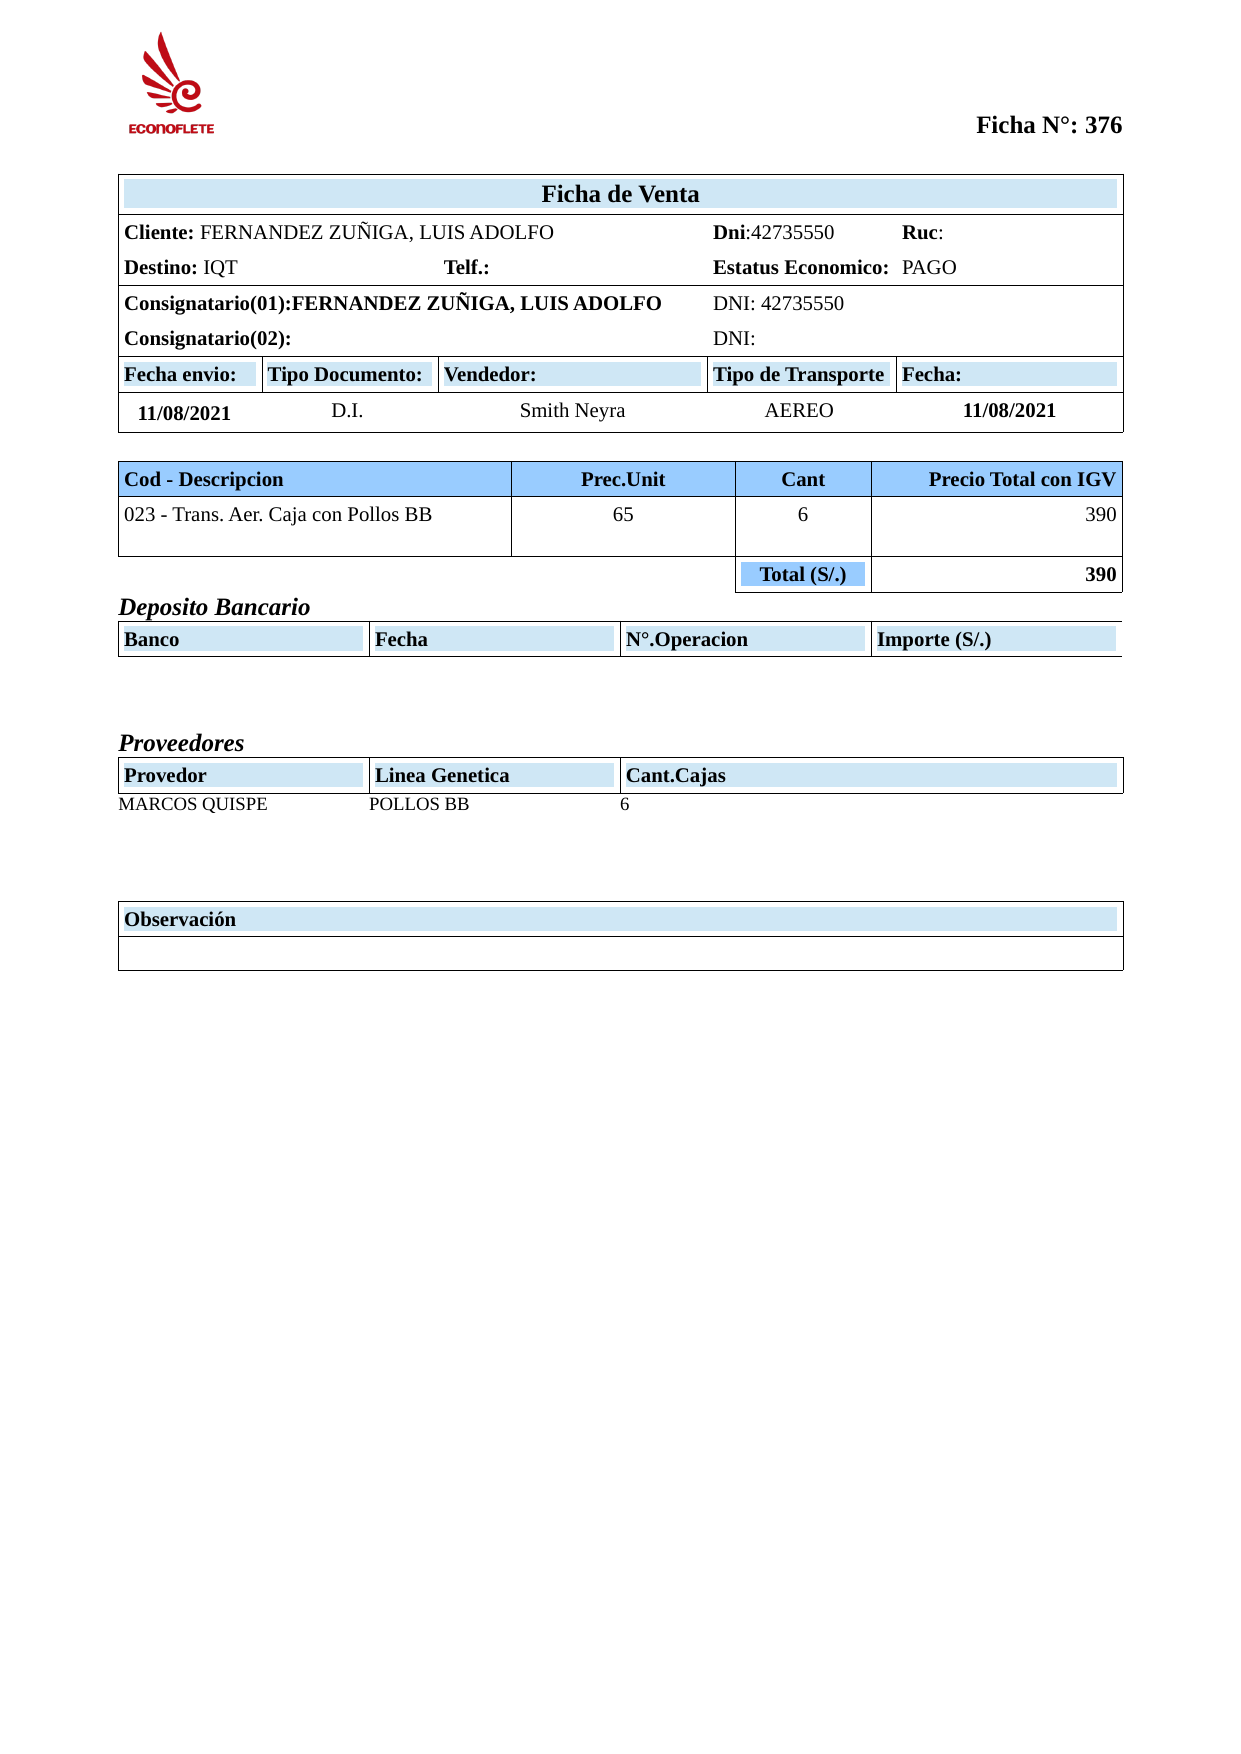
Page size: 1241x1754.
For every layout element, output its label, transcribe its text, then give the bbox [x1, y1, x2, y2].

table_cell [369, 836, 620, 858]
table_cell [620, 836, 1123, 858]
table_cell 6 [736, 497, 871, 556]
text Proveedores [118, 728, 1122, 757]
table_cell Fecha: [897, 357, 1123, 392]
table_cell [118, 657, 369, 680]
table_header Linea Genetica [370, 758, 620, 793]
table_cell [118, 557, 511, 592]
table_cell MARCOS QUISPE [118, 794, 369, 814]
table_cell Destino: IQT [119, 249, 438, 285]
table_header Ficha de Venta [119, 175, 1123, 214]
table_cell [118, 680, 369, 704]
table_header Cant.Cajas [621, 758, 1123, 793]
table_cell DNI: [707, 321, 1123, 356]
table_cell [511, 557, 735, 592]
table_header Prec.Unit [512, 462, 735, 496]
table_cell Total (S/.) [736, 557, 871, 592]
table_cell [118, 836, 369, 858]
table_cell [871, 680, 1122, 704]
table_cell [118, 705, 369, 728]
table_cell Smith Neyra [438, 393, 707, 432]
table_cell 390 [872, 557, 1122, 592]
table_header N°.Operacion [621, 622, 871, 656]
table_cell POLLOS BB [369, 794, 620, 814]
table_cell [369, 858, 620, 879]
table_header Fecha [370, 622, 620, 656]
table_cell 6 [620, 794, 1123, 814]
table_cell [620, 657, 871, 680]
table_cell D.I. [262, 393, 438, 432]
table_cell [118, 858, 369, 879]
table_cell Fecha envio: [119, 357, 262, 392]
table_cell 65 [512, 497, 735, 556]
table_cell Telf.: [438, 249, 707, 285]
table_cell Ruc: [896, 215, 1123, 249]
table_cell [620, 858, 1123, 879]
table_cell [369, 680, 620, 704]
table_cell Cliente: FERNANDEZ ZUÑIGA, LUIS ADOLFO [119, 215, 707, 249]
table_cell DNI: 42735550 [707, 286, 1123, 321]
text Deposito Bancario [118, 592, 1122, 621]
table_cell [369, 657, 620, 680]
table_cell Estatus Economico: [707, 249, 896, 285]
table_cell [620, 815, 1123, 836]
table_cell 023 - Trans. Aer. Caja con Pollos BB [119, 497, 511, 556]
table_header Importe (S/.) [872, 622, 1122, 656]
table_cell [871, 705, 1122, 728]
table_header Cod - Descripcion [119, 462, 511, 496]
table_cell Tipo Documento: [263, 357, 438, 392]
table_cell Vendedor: [439, 357, 707, 392]
table_header Precio Total con IGV [872, 462, 1122, 496]
table_header Banco [119, 622, 369, 656]
table_cell 390 [872, 497, 1122, 556]
table_cell 11/08/2021 [119, 393, 262, 432]
table_cell [620, 705, 871, 728]
table_header Cant [736, 462, 871, 496]
table_cell [118, 815, 369, 836]
table_cell [369, 815, 620, 836]
table_cell PAGO [896, 249, 1123, 285]
table_cell Consignatario(01):FERNANDEZ ZUÑIGA, LUIS ADOLFO [119, 286, 707, 321]
table_cell AEREO [707, 393, 896, 432]
table_cell 11/08/2021 [896, 393, 1123, 432]
table_cell Tipo de Transporte [708, 357, 896, 392]
table_header Observación [119, 902, 1123, 936]
table_cell [620, 680, 871, 704]
table_header Provedor [119, 758, 369, 793]
picture [118, 31, 225, 134]
table_cell Dni:42735550 [707, 215, 896, 249]
table_cell [871, 657, 1122, 680]
table_cell [369, 879, 620, 901]
table_cell [119, 937, 1123, 969]
table_cell [620, 879, 1123, 901]
table_cell Consignatario(02): [119, 321, 707, 356]
table_cell [118, 879, 369, 901]
table_cell [369, 705, 620, 728]
